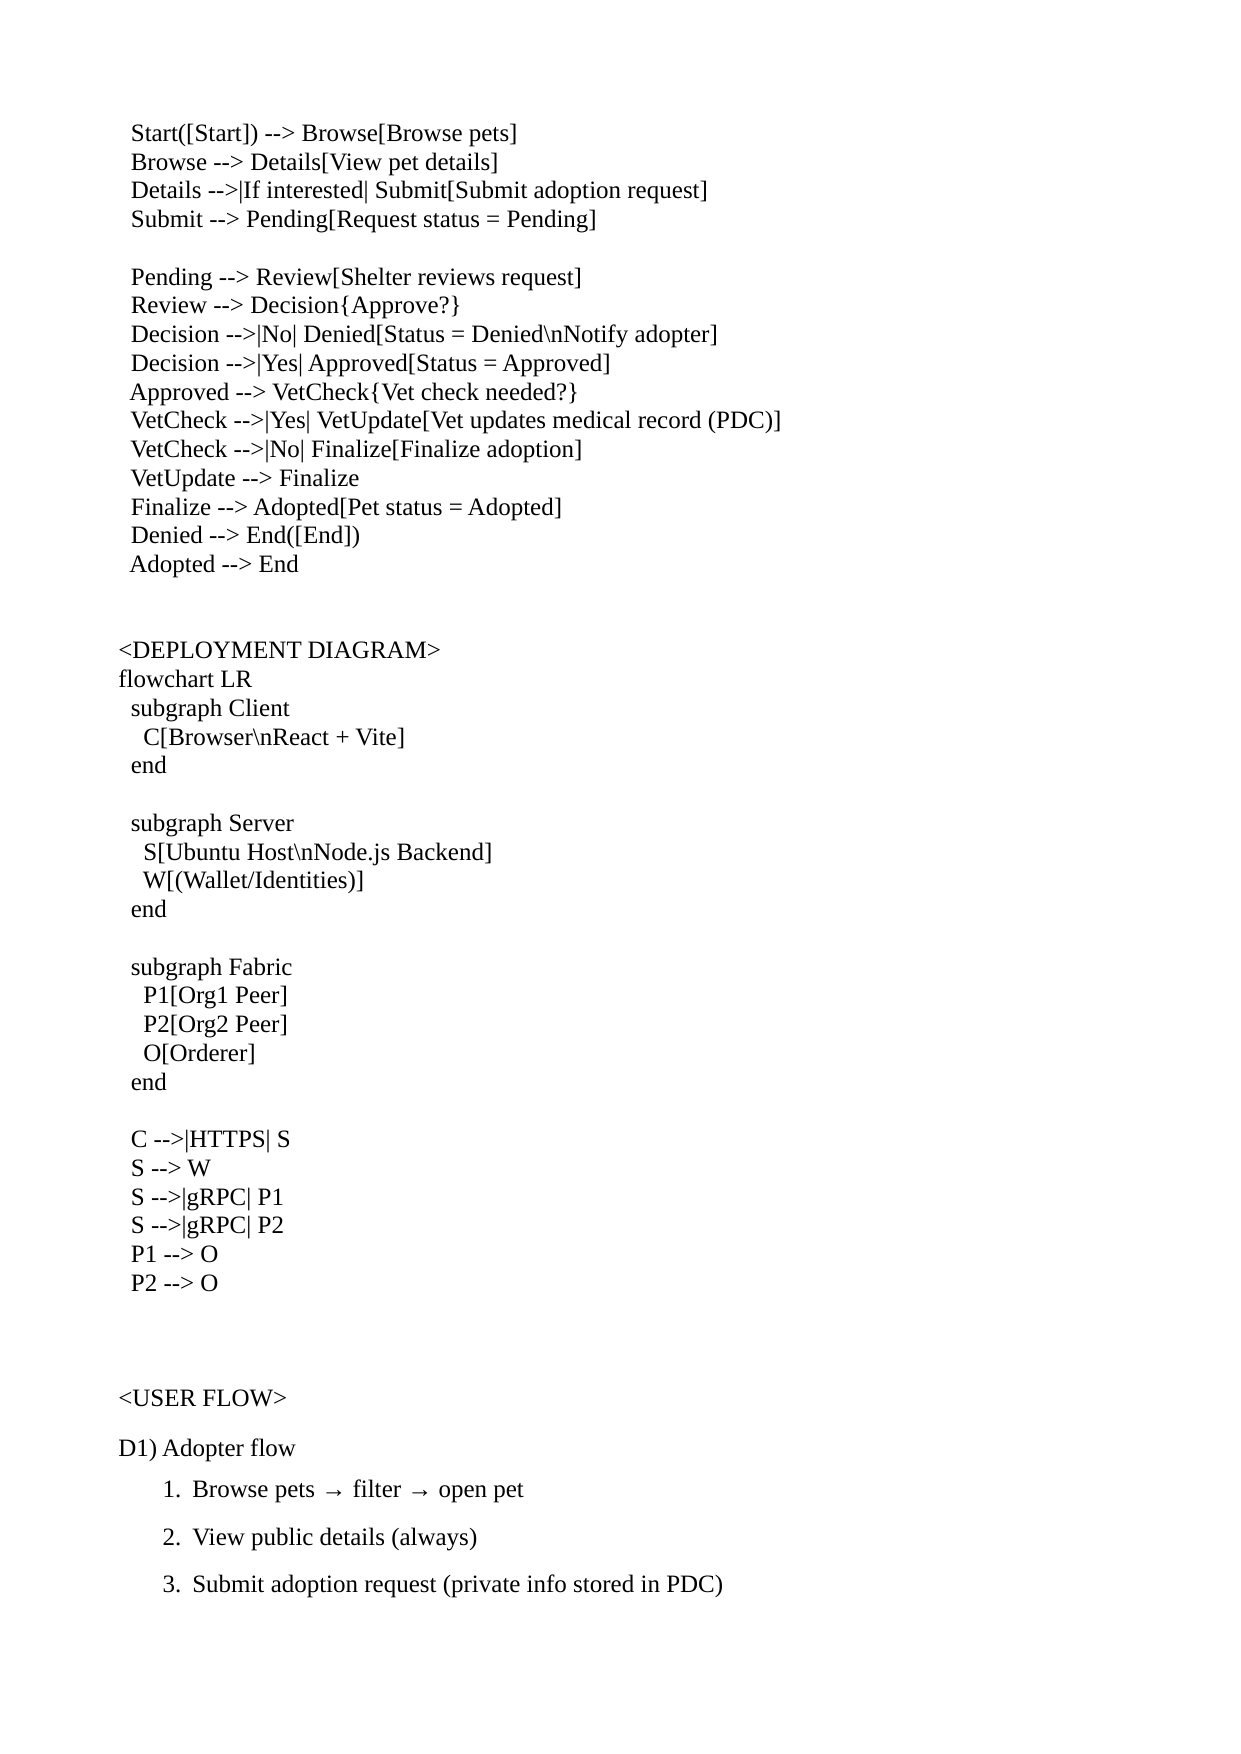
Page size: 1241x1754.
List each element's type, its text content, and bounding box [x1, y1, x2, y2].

text P2 --> O [118, 1268, 1122, 1297]
text Denied --> End([End]) [118, 521, 1122, 549]
text Pending --> Review[Shelter reviews request] [118, 262, 1122, 291]
list View public details (always) [162, 1522, 1122, 1550]
text VetUpdate --> Finalize [118, 463, 1122, 492]
text flowchart LR [118, 664, 1122, 693]
text VetCheck -->|Yes| VetUpdate[Vet updates medical record (PDC)] [118, 406, 1122, 434]
text S --> W [118, 1153, 1122, 1182]
text Browse --> Details[View pet details] [118, 147, 1122, 176]
text subgraph Fabric [118, 952, 1122, 981]
text Approved --> VetCheck{Vet check needed?} [118, 377, 1122, 406]
text Details -->|If interested| Submit[Submit adoption request] [118, 176, 1122, 204]
text P1[Org1 Peer] [118, 981, 1122, 1009]
text P1 --> O [118, 1239, 1122, 1268]
text Review --> Decision{Approve?} [118, 291, 1122, 319]
text Decision -->|Yes| Approved[Status = Approved] [118, 348, 1122, 377]
text <USER FLOW> [118, 1383, 1122, 1412]
text S -->|gRPC| P2 [118, 1211, 1122, 1239]
subtitle D1) Adopter flow [118, 1433, 1122, 1461]
text subgraph Client [118, 693, 1122, 722]
text end [118, 751, 1122, 779]
text end [118, 1067, 1122, 1096]
list Submit adoption request (private info stored in PDC) [162, 1569, 1122, 1598]
text P2[Org2 Peer] [118, 1009, 1122, 1038]
text <DEPLOYMENT DIAGRAM> [118, 636, 1122, 664]
text O[Orderer] [118, 1038, 1122, 1067]
text Submit --> Pending[Request status = Pending] [118, 204, 1122, 233]
text subgraph Server [118, 808, 1122, 837]
text S[Ubuntu Host\nNode.js Backend] [118, 837, 1122, 866]
text VetCheck -->|No| Finalize[Finalize adoption] [118, 434, 1122, 463]
text C -->|HTTPS| S [118, 1124, 1122, 1153]
text end [118, 894, 1122, 923]
text S -->|gRPC| P1 [118, 1182, 1122, 1211]
text Finalize --> Adopted[Pet status = Adopted] [118, 492, 1122, 521]
text Adopted --> End [118, 549, 1122, 578]
text Decision -->|No| Denied[Status = Denied\nNotify adopter] [118, 319, 1122, 348]
text Start([Start]) --> Browse[Browse pets] [118, 118, 1122, 147]
list Browse pets → filter → open pet [162, 1474, 1122, 1503]
text C[Browser\nReact + Vite] [118, 722, 1122, 751]
text W[(Wallet/Identities)] [118, 866, 1122, 894]
